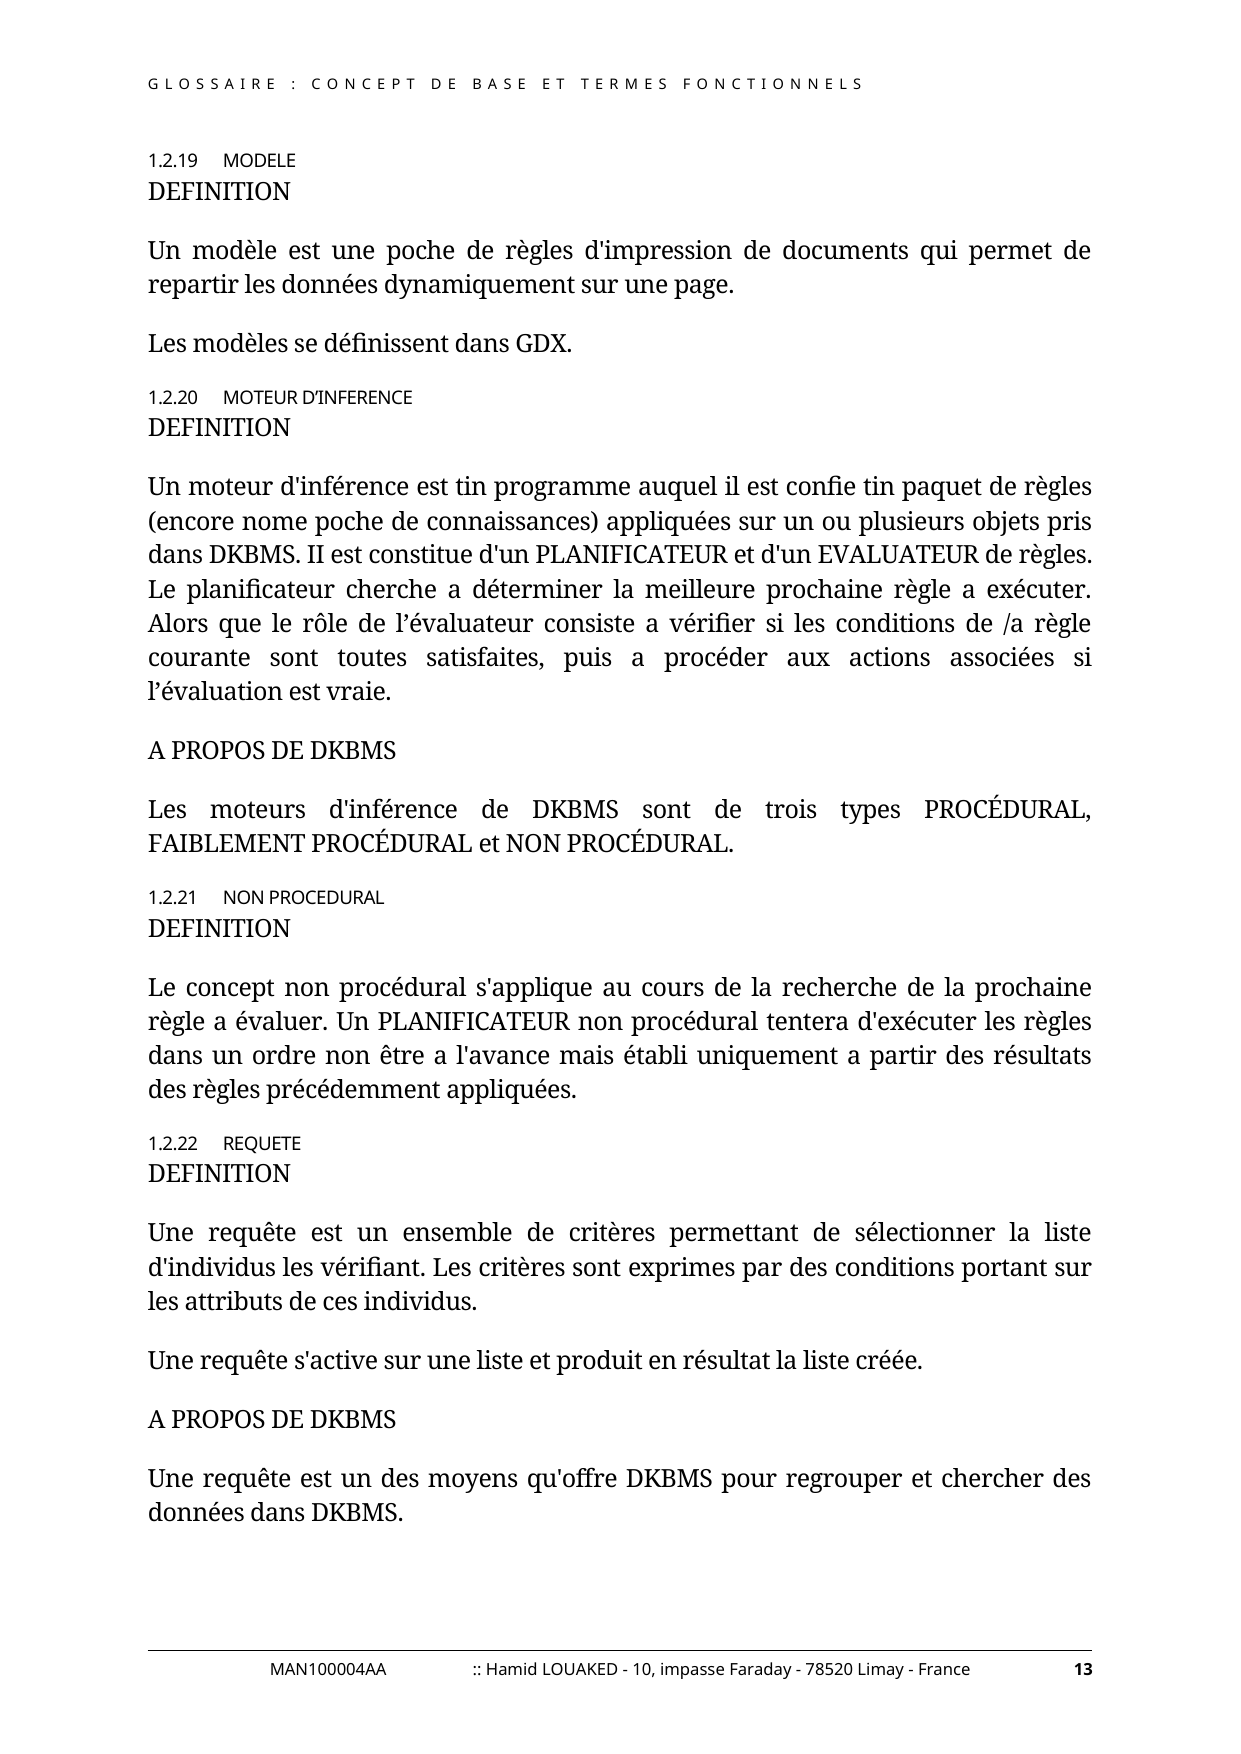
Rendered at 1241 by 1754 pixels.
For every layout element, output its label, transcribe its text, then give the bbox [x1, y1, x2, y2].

subtitle MODELE [148, 148, 1092, 173]
text Un modèle est une poche de règles d'impression de documents qui permet de repartir les données dynamiquement sur une page. [148, 232, 1092, 300]
subtitle MOTEUR D’INFERENCE [148, 384, 1092, 410]
subtitle NON PROCEDURAL [148, 885, 1092, 910]
text Les moteurs d'inférence de DKBMS sont de trois types PROCÉDURAL, FAIBLEMENT PROCÉDURAL et NON PROCÉDURAL. [148, 792, 1092, 860]
text Le concept non procédural s'applique au cours de la recherche de la prochaine règle a évaluer. Un PLANIFICATEUR non procédural tentera d'exécuter les règles dans un ordre non être a l'avance mais établi uniquement a partir des résultats des règles précédemment appliquées. [148, 969, 1092, 1106]
text Une requête est un des moyens qu'offre DKBMS pour regrouper et chercher des données dans DKBMS. [148, 1460, 1092, 1528]
subtitle REQUETE [148, 1131, 1092, 1156]
text DEFINITION [148, 173, 1092, 207]
text Une requête est un ensemble de critères permettant de sélectionner la liste d'individus les vérifiant. Les critères sont exprimes par des conditions portant sur les attributs de ces individus. [148, 1215, 1092, 1317]
text Un moteur d'inférence est tin programme auquel il est confie tin paquet de règles (encore nome poche de connaissances) appliquées sur un ou plusieurs objets pris dans DKBMS. II est constitue d'un PLANIFICATEUR et d'un EVALUATEUR de règles. Le planificateur cherche a déterminer la meilleure prochaine règle a exécuter. Alors que le rôle de l’évaluateur consiste a vérifier si les conditions de /a règle courante sont toutes satisfaites, puis a procéder aux actions associées si l’évaluation est vraie. [148, 469, 1092, 707]
text Une requête s'active sur une liste et produit en résultat la liste créée. [148, 1342, 1092, 1376]
text Les modèles se définissent dans GDX. [148, 325, 1092, 359]
text DEFINITION [148, 410, 1092, 444]
text DEFINITION [148, 910, 1092, 944]
text A PROPOS DE DKBMS [148, 1401, 1092, 1435]
text DEFINITION [148, 1156, 1092, 1190]
text A PROPOS DE DKBMS [148, 732, 1092, 767]
